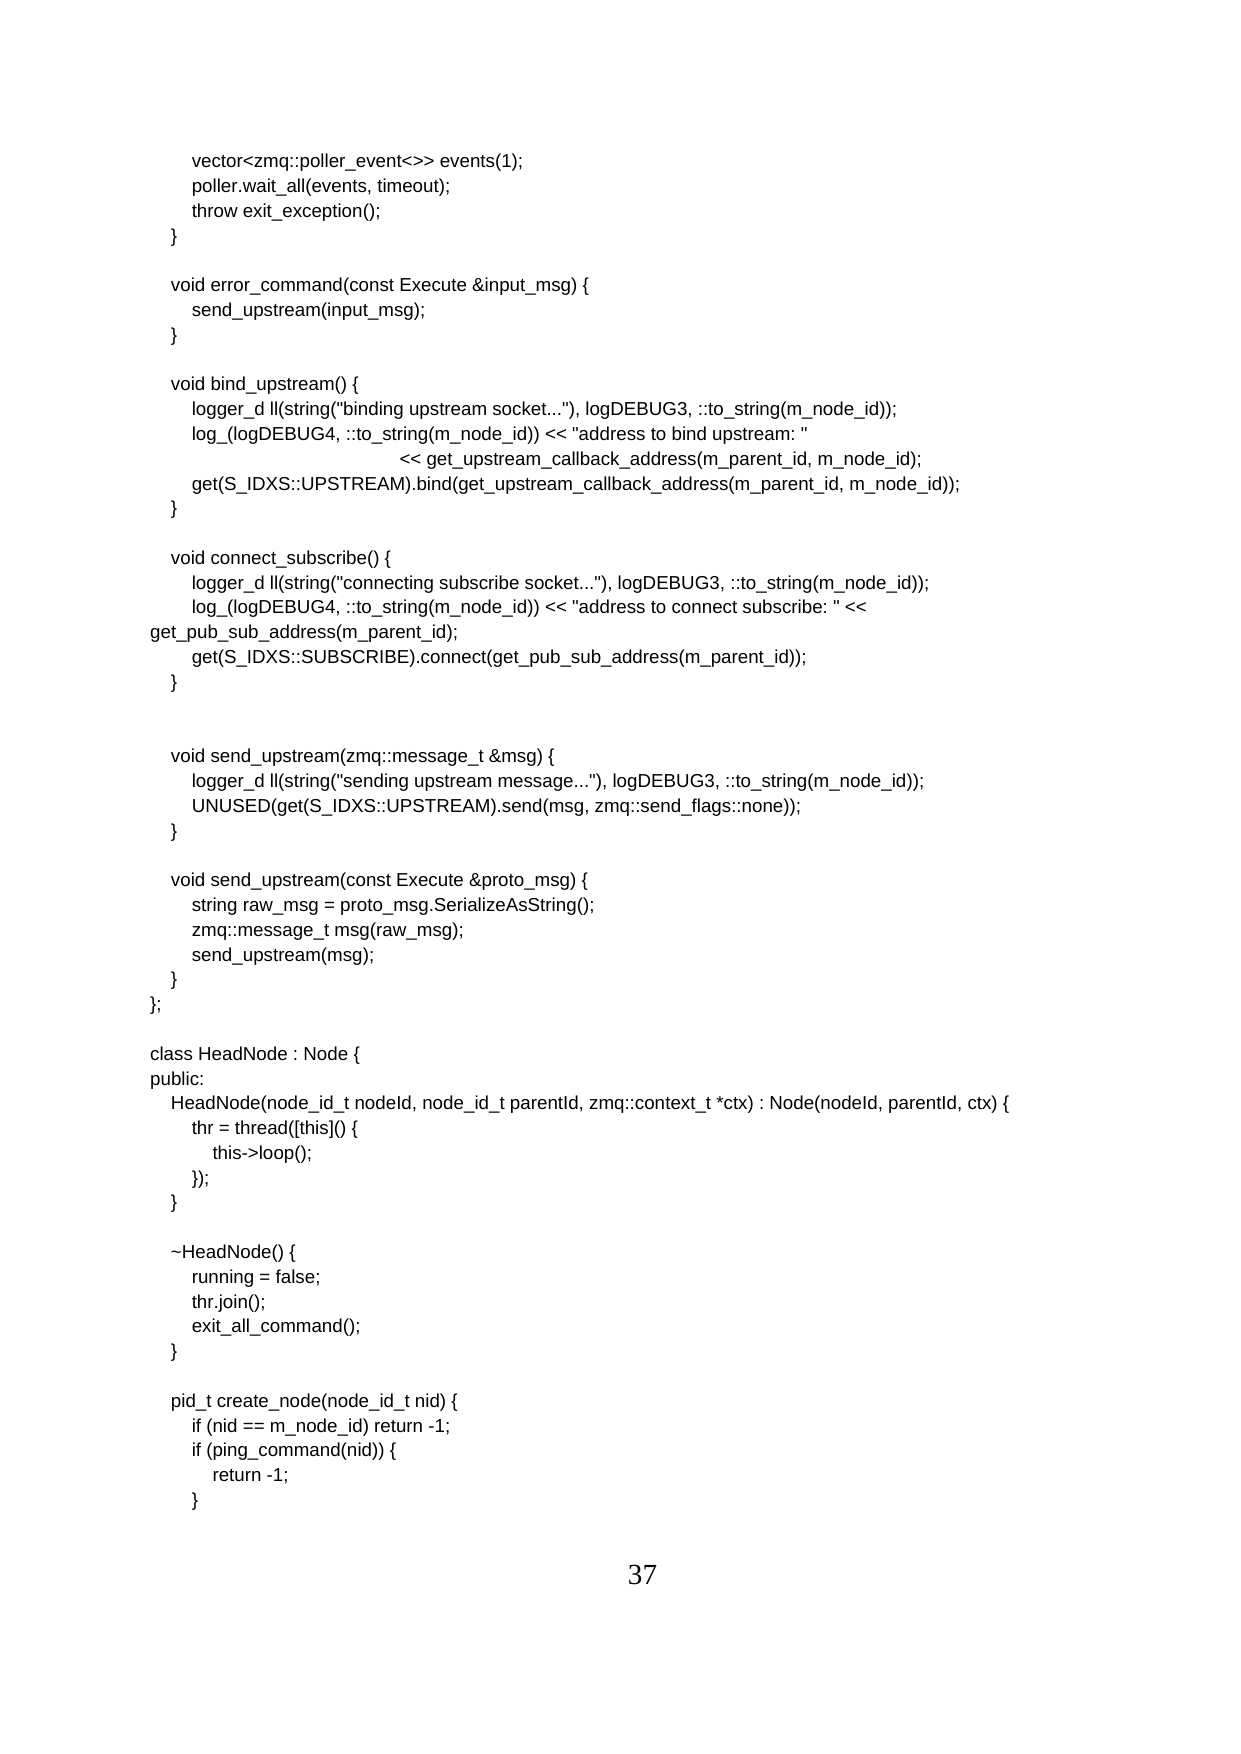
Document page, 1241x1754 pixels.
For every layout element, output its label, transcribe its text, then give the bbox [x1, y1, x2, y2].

text if (ping_command(nid)) { [150, 1439, 1091, 1461]
text logger_d ll(string("connecting subscribe socket..."), logDEBUG3, ::to_string(m_node_id)); [150, 571, 1091, 593]
text ~HeadNode() { [150, 1241, 1091, 1262]
text log_(logDEBUG4, ::to_string(m_node_id)) << "address to bind upstream: " [150, 423, 1091, 444]
text HeadNode(node_id_t nodeId, node_id_t parentId, zmq::context_t *ctx) : Node(nodeId, parentId, ctx) { [150, 1092, 1091, 1114]
text } [150, 671, 1091, 692]
text } [150, 968, 1091, 990]
text running = false; [150, 1266, 1091, 1287]
text return -1; [150, 1464, 1091, 1486]
text } [150, 224, 1091, 246]
text thr.join(); [150, 1290, 1091, 1312]
text void bind_upstream() { [150, 373, 1091, 395]
text } [150, 1489, 1091, 1510]
text void send_upstream(zmq::message_t &msg) { [150, 745, 1091, 767]
text logger_d ll(string("binding upstream socket..."), logDEBUG3, ::to_string(m_node_id)); [150, 398, 1091, 419]
text } [150, 1191, 1091, 1213]
text vector<zmq::poller_event<>> events(1); [150, 150, 1091, 172]
text void connect_subscribe() { [150, 547, 1091, 568]
text void send_upstream(const Execute &proto_msg) { [150, 869, 1091, 891]
text exit_all_command(); [150, 1315, 1091, 1337]
text throw exit_exception(); [150, 199, 1091, 221]
text class HeadNode : Node { [150, 1042, 1091, 1064]
text send_upstream(msg); [150, 943, 1091, 965]
text } [150, 1340, 1091, 1362]
text logger_d ll(string("sending upstream message..."), logDEBUG3, ::to_string(m_node_id)); [150, 770, 1091, 791]
text }; [150, 993, 1091, 1014]
text zmq::message_t msg(raw_msg); [150, 918, 1091, 940]
text get(S_IDXS::UPSTREAM).bind(get_upstream_callback_address(m_parent_id, m_node_id)); [150, 472, 1091, 494]
text }); [150, 1166, 1091, 1188]
text } [150, 323, 1091, 345]
text public: [150, 1067, 1091, 1089]
text thr = thread([this]() { [150, 1117, 1091, 1138]
text this->loop(); [150, 1142, 1091, 1163]
text string raw_msg = proto_msg.SerializeAsString(); [150, 894, 1091, 915]
text poller.wait_all(events, timeout); [150, 175, 1091, 196]
text void error_command(const Execute &input_msg) { [150, 274, 1091, 296]
text send_upstream(input_msg); [150, 299, 1091, 320]
text } [150, 819, 1091, 841]
text log_(logDEBUG4, ::to_string(m_node_id)) << "address to connect subscribe: " << get_pub_sub_address(m_parent_id); [150, 596, 1091, 643]
text << get_upstream_callback_address(m_parent_id, m_node_id); [150, 447, 1091, 469]
text } [150, 497, 1091, 519]
text if (nid == m_node_id) return -1; [150, 1414, 1091, 1436]
text pid_t create_node(node_id_t nid) { [150, 1389, 1091, 1411]
text UNUSED(get(S_IDXS::UPSTREAM).send(msg, zmq::send_flags::none)); [150, 794, 1091, 816]
text get(S_IDXS::SUBSCRIBE).connect(get_pub_sub_address(m_parent_id)); [150, 646, 1091, 667]
